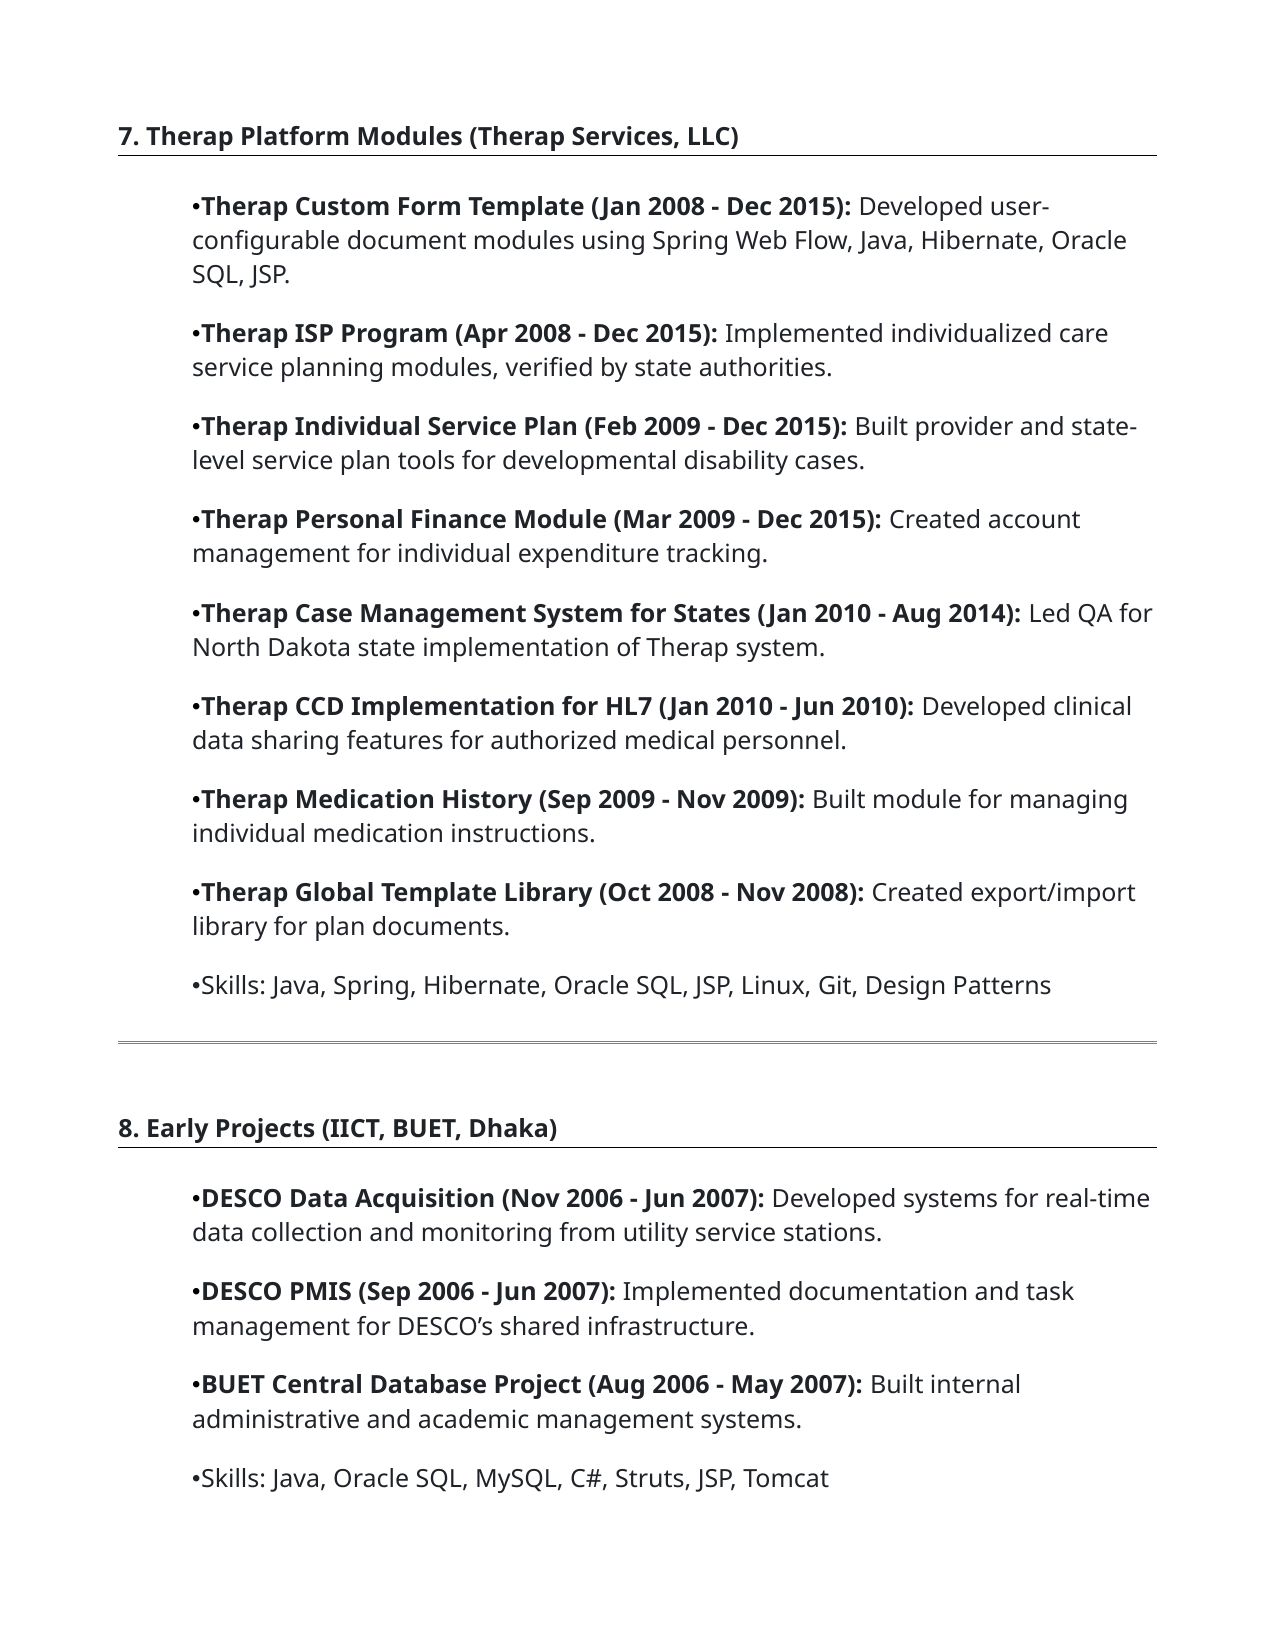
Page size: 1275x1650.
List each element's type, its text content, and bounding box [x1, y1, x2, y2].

list Skills: Java, Spring, Hibernate, Oracle SQL, JSP, Linux, Git, Design Patterns [118, 968, 1157, 1002]
list BUET Central Database Project (Aug 2006 - May 2007): Built internal administrative and academic management systems. [118, 1367, 1157, 1435]
subtitle 8. Early Projects (IICT, BUET, Dhaka) [118, 1110, 1157, 1147]
list Therap ISP Program (Apr 2008 - Dec 2015): Implemented individualized care service planning modules, verified by state authorities. [118, 316, 1157, 384]
list Skills: Java, Oracle SQL, MySQL, C#, Struts, JSP, Tomcat [118, 1460, 1157, 1494]
list Therap CCD Implementation for HL7 (Jan 2010 - Jun 2010): Developed clinical data sharing features for authorized medical personnel. [118, 688, 1157, 756]
list DESCO Data Acquisition (Nov 2006 - Jun 2007): Developed systems for real-time data collection and monitoring from utility service stations. [118, 1181, 1157, 1249]
list DESCO PMIS (Sep 2006 - Jun 2007): Implemented documentation and task management for DESCO’s shared infrastructure. [118, 1274, 1157, 1342]
list Therap Medication History (Sep 2009 - Nov 2009): Built module for managing individual medication instructions. [118, 781, 1157, 849]
list Therap Case Management System for States (Jan 2010 - Aug 2014): Led QA for North Dakota state implementation of Therap system. [118, 595, 1157, 663]
list Therap Individual Service Plan (Feb 2009 - Dec 2015): Built provider and state-level service plan tools for developmental disability cases. [118, 409, 1157, 477]
subtitle 7. Therap Platform Modules (Therap Services, LLC) [118, 118, 1157, 155]
list Therap Global Template Library (Oct 2008 - Nov 2008): Created export/import library for plan documents. [118, 874, 1157, 943]
list Therap Custom Form Template (Jan 2008 - Dec 2015): Developed user-configurable document modules using Spring Web Flow, Java, Hibernate, Oracle SQL, JSP. [118, 189, 1157, 291]
list Therap Personal Finance Module (Mar 2009 - Dec 2015): Created account management for individual expenditure tracking. [118, 502, 1157, 570]
